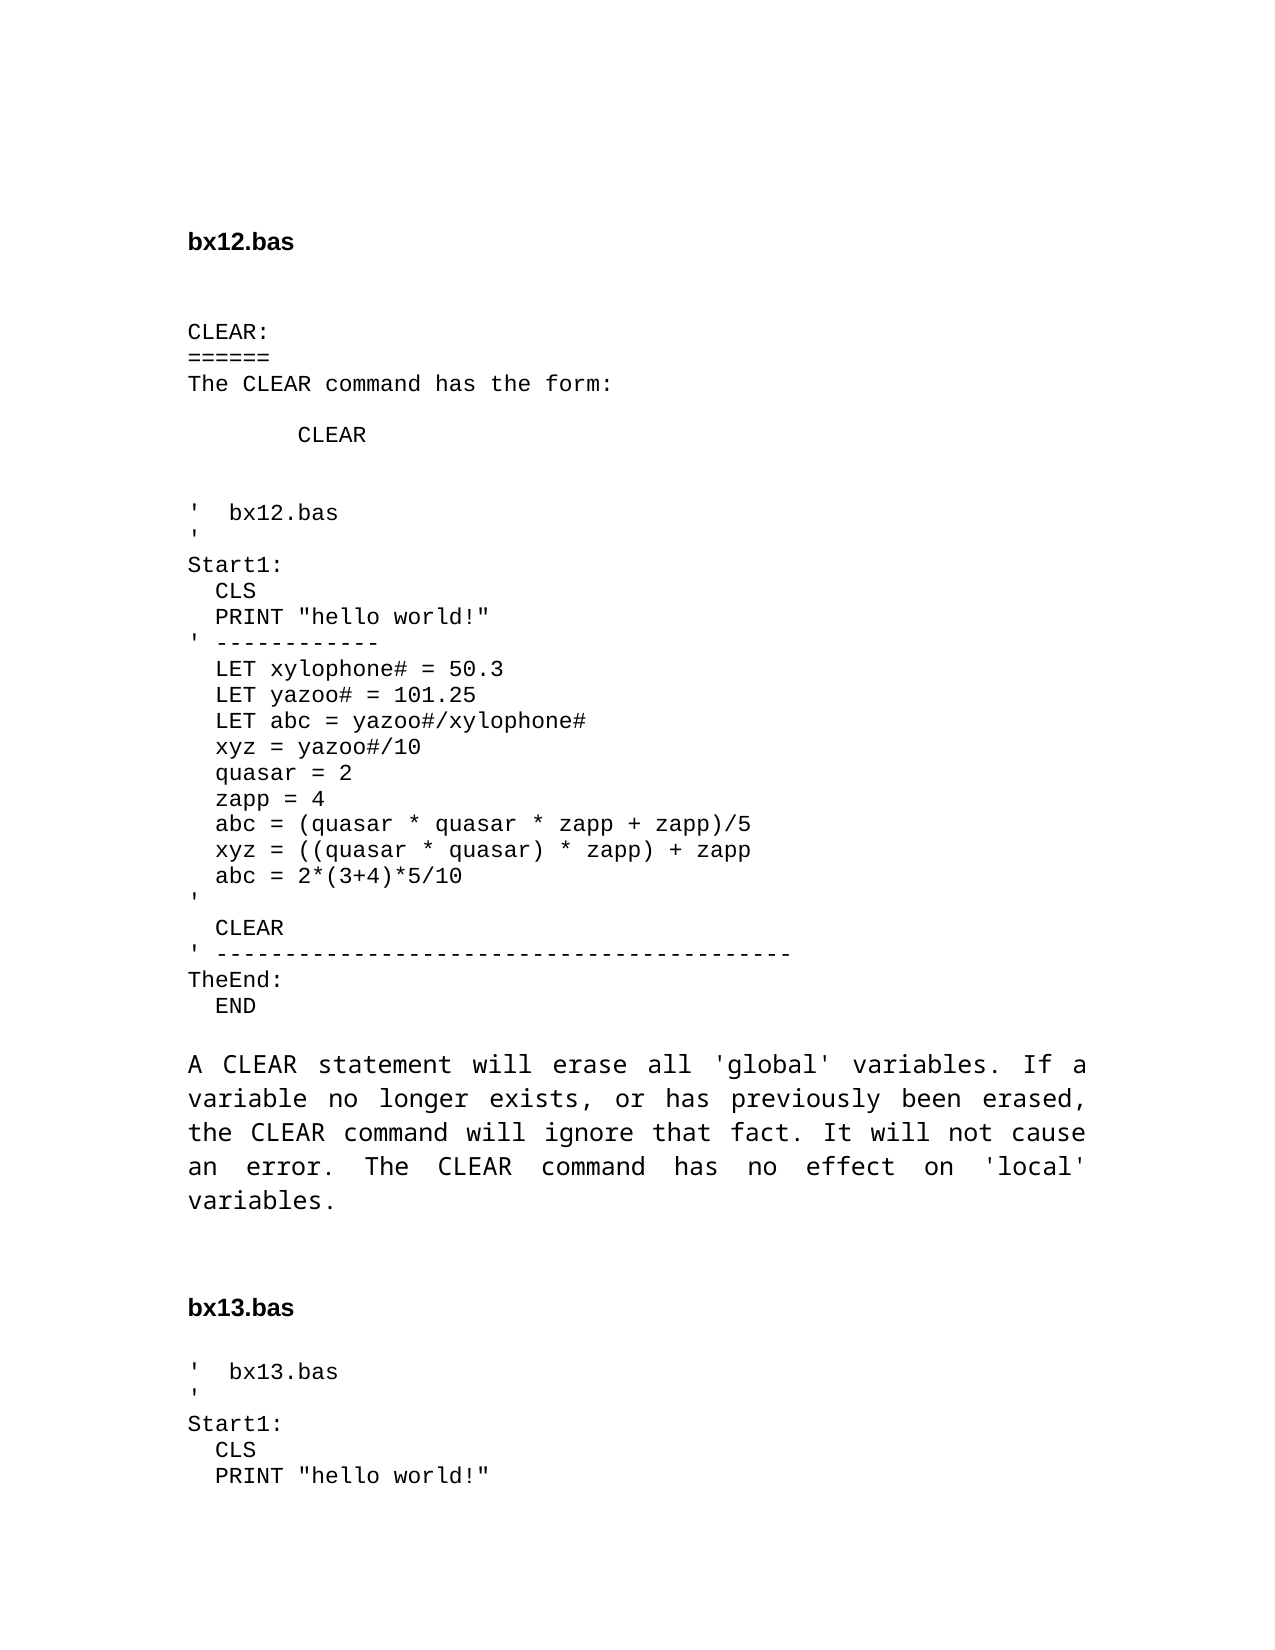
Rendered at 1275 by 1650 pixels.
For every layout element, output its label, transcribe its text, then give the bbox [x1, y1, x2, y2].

text PRINT "hello world!" [187, 1464, 1087, 1490]
text END [187, 994, 1087, 1020]
text TheEnd: [187, 968, 1087, 994]
text ' [187, 1387, 1087, 1412]
text abc = 2*(3+4)*5/10 [187, 865, 1087, 891]
text xyz = ((quasar * quasar) * zapp) + zapp [187, 839, 1087, 865]
text CLEAR: [187, 320, 1087, 346]
text The CLEAR command has the form: [187, 372, 1087, 398]
text Start1: [187, 553, 1087, 579]
text ====== [187, 346, 1087, 372]
text zapp = 4 [187, 787, 1087, 813]
text CLS [187, 579, 1087, 605]
text ' bx12.bas [187, 502, 1087, 527]
text CLS [187, 1438, 1087, 1464]
text ' ------------ [187, 631, 1087, 657]
text ' [187, 527, 1087, 553]
text ' bx13.bas [187, 1361, 1087, 1387]
text LET abc = yazoo#/xylophone# [187, 709, 1087, 735]
subtitle bx13.bas [187, 1293, 1087, 1322]
text CLEAR [187, 424, 1087, 450]
text ' ------------------------------------------ [187, 942, 1087, 968]
text Start1: [187, 1412, 1087, 1438]
text PRINT "hello world!" [187, 605, 1087, 631]
text LET xylophone# = 50.3 [187, 657, 1087, 683]
text xyz = yazoo#/10 [187, 735, 1087, 761]
text LET yazoo# = 101.25 [187, 683, 1087, 709]
text quasar = 2 [187, 761, 1087, 787]
text abc = (quasar * quasar * zapp + zapp)/5 [187, 813, 1087, 839]
text ' [187, 891, 1087, 917]
subtitle bx12.bas [187, 227, 1087, 256]
text A CLEAR statement will erase all 'global' variables. If a variable no longer exists, or has previously been erased, the CLEAR command will ignore that fact. It will not cause an error. The CLEAR command has no effect on 'local' variables. [187, 1046, 1087, 1217]
text CLEAR [187, 917, 1087, 942]
